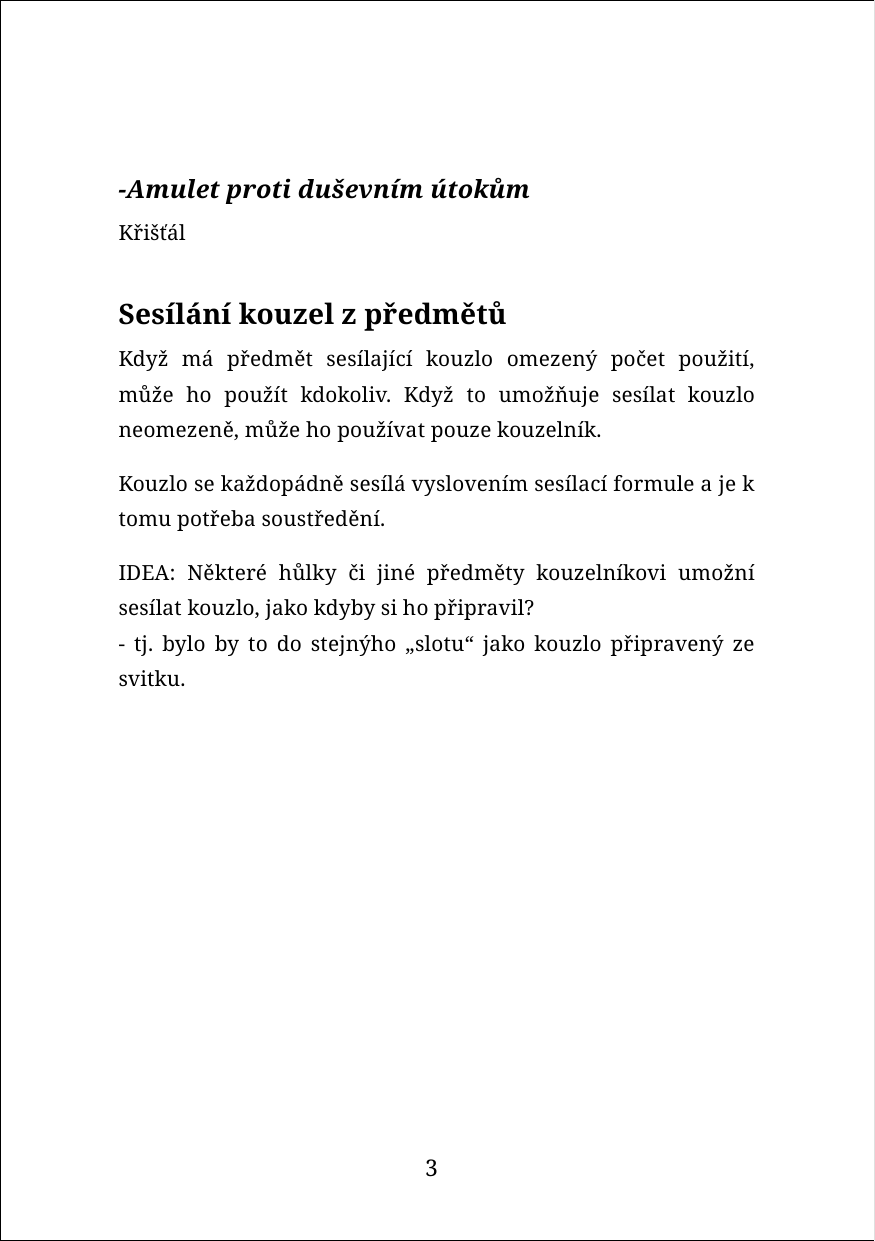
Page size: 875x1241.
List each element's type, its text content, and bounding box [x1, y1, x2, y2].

text Křišťál [118, 218, 756, 246]
text IDEA: Některé hůlky či jiné předměty kouzelníkovi umožní sesílat kouzlo, jako kdyby si ho připravil? - tj. bylo by to do stejnýho „slotu“ jako kouzlo připravený ze svitku. [118, 558, 756, 693]
text Když má předmět sesílající kouzlo omezený počet použití, může ho použít kdokoliv. Když to umožňuje sesílat kouzlo neomezeně, může ho používat pouze kouzelník. [118, 344, 756, 444]
subtitle Sesílání kouzel z předmětů [118, 294, 756, 333]
text Kouzlo se každopádně sesílá vyslovením sesílací formule a je k tomu potřeba soustředění. [118, 469, 756, 533]
subtitle -Amulet proti duševním útokům [118, 172, 756, 206]
